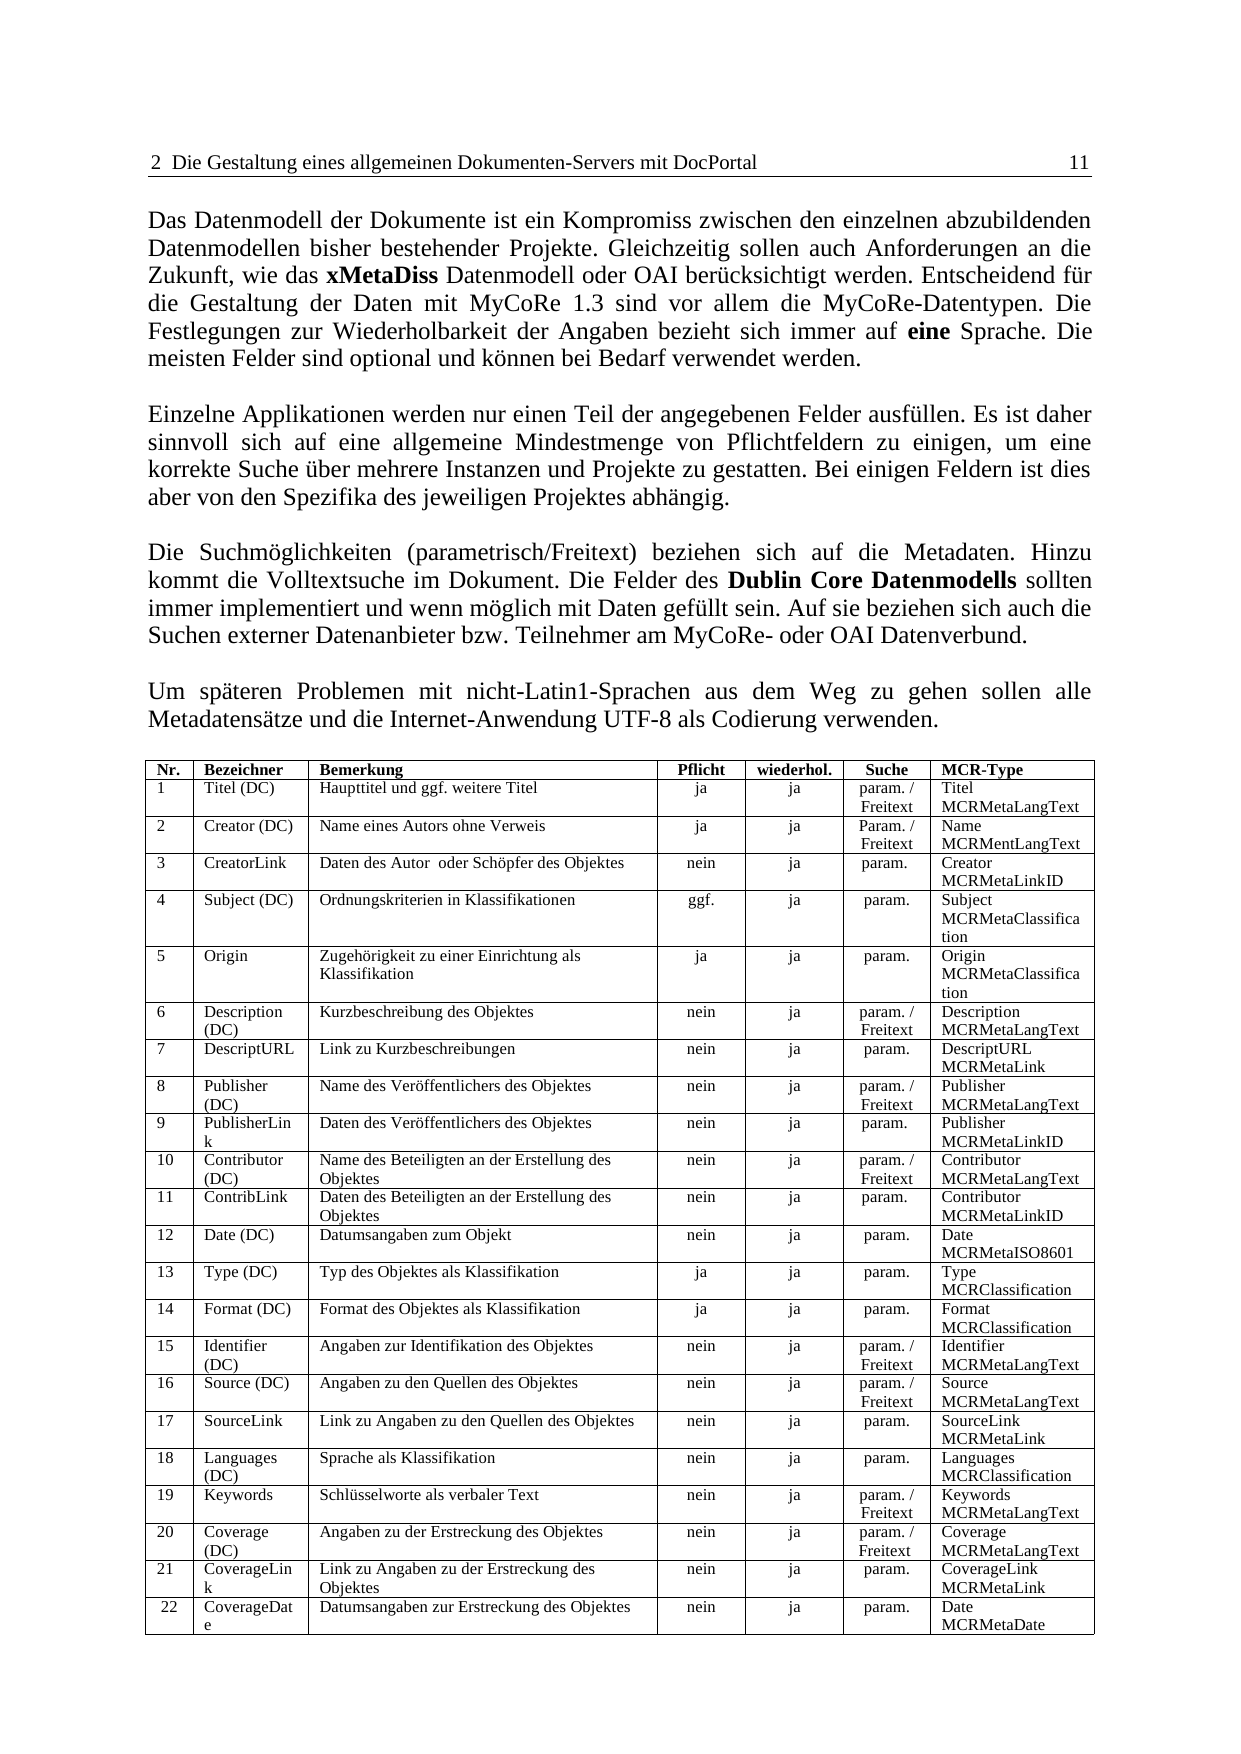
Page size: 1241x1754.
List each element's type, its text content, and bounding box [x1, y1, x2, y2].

table_cell Format des Objektes als Klassifikation [309, 1300, 657, 1336]
table_cell Creator (DC) [194, 817, 308, 853]
table_cell nein [658, 854, 745, 890]
table_cell ja [658, 817, 745, 853]
table_cell 21 [146, 1561, 193, 1597]
table_cell Type (DC) [194, 1263, 308, 1299]
table_header Bemerkung [309, 761, 657, 779]
table_cell ggf. [658, 891, 745, 946]
table_cell Coverage (DC) [194, 1524, 308, 1560]
table_cell Typ des Objektes als Klassifikation [309, 1263, 657, 1299]
table_cell nein [658, 1486, 745, 1523]
table_cell 4 [146, 891, 193, 946]
table_cell 17 [146, 1412, 193, 1448]
table_cell Identifier (DC) [194, 1337, 308, 1374]
table_cell Creator MCRMetaLinkID [931, 854, 1094, 890]
table_cell Angaben zu den Quellen des Objektes [309, 1375, 657, 1411]
table_cell 9 [146, 1114, 193, 1151]
table_cell param. [844, 1263, 930, 1299]
table_cell Source (DC) [194, 1375, 308, 1411]
table_cell CoverageLink MCRMetaLink [931, 1561, 1094, 1597]
table_header wiederhol. [746, 761, 843, 779]
table_cell ja [746, 1449, 843, 1485]
table_cell nein [658, 1412, 745, 1448]
table_cell ja [746, 891, 843, 946]
table_cell Origin MCRMetaClassification [931, 947, 1094, 1002]
table_cell Description MCRMetaLangText [931, 1003, 1094, 1039]
table_cell Sprache als Klassifikation [309, 1449, 657, 1485]
table_cell param. / Freitext [844, 1152, 930, 1188]
table_cell Date MCRMetaISO8601 [931, 1226, 1094, 1262]
table_cell Daten des Beteiligten an der Erstellung des Objektes [309, 1189, 657, 1225]
table_cell nein [658, 1449, 745, 1485]
table_cell Date (DC) [194, 1226, 308, 1262]
table_cell 11 [146, 1189, 193, 1225]
table_cell Link zu Kurzbeschreibungen [309, 1040, 657, 1076]
table_cell ja [746, 1077, 843, 1113]
table_cell Type MCRClassification [931, 1263, 1094, 1299]
table_cell Titel MCRMetaLangText [931, 780, 1094, 816]
table_cell param. / Freitext [844, 1337, 930, 1374]
table_cell Coverage MCRMetaLangText [931, 1524, 1094, 1560]
table_cell Daten des Autor oder Schöpfer des Objektes [309, 854, 657, 890]
table_cell Keywords MCRMetaLangText [931, 1486, 1094, 1523]
table_header Nr. [146, 761, 193, 779]
table_cell 20 [146, 1524, 193, 1560]
table_cell nein [658, 1375, 745, 1411]
table_cell Languages (DC) [194, 1449, 308, 1485]
table_cell CreatorLink [194, 854, 308, 890]
table_cell param. / Freitext [844, 1077, 930, 1113]
table_cell ja [658, 1263, 745, 1299]
table_cell ja [746, 1189, 843, 1225]
table_cell Languages MCRClassification [931, 1449, 1094, 1485]
table_cell ja [746, 1561, 843, 1597]
table_cell ja [746, 1040, 843, 1076]
table_cell param. / Freitext [844, 1524, 930, 1560]
table_cell PublisherLink [194, 1114, 308, 1151]
table_cell Kurzbeschreibung des Objektes [309, 1003, 657, 1039]
table_cell Keywords [194, 1486, 308, 1523]
table_header Suche [844, 761, 930, 779]
table_cell nein [658, 1114, 745, 1151]
table_cell ja [658, 1300, 745, 1336]
table_cell param. [844, 1561, 930, 1597]
table_cell ja [746, 1300, 843, 1336]
table_cell param. [844, 891, 930, 946]
table_cell ja [746, 1337, 843, 1374]
table_cell Source MCRMetaLangText [931, 1375, 1094, 1411]
table_cell Zugehörigkeit zu einer Einrichtung als Klassifikation [309, 947, 657, 1002]
table_header Bezeichner [194, 761, 308, 779]
text Das Datenmodell der Dokumente ist ein Kompromiss zwischen den einzelnen abzubildenden Datenmodellen bisher bestehender Projekte. Gleichzeitig sollen auch Anforderungen an die Zukunft, wie das xMetaDiss Datenmodell oder OAI berücksichtigt werden. Entscheidend für die Gestaltung der Daten mit MyCoRe 1.3 sind vor allem die MyCoRe-Datentypen. Die Festlegungen zur Wiederholbarkeit der Angaben bezieht sich immer auf eine Sprache. Die meisten Felder sind optional und können bei Bedarf verwendet werden. [148, 206, 1092, 372]
table_cell Name des Veröffentlichers des Objektes [309, 1077, 657, 1113]
table_cell param. [844, 1226, 930, 1262]
table_cell Ordnungskriterien in Klassifikationen [309, 891, 657, 946]
table_cell 16 [146, 1375, 193, 1411]
table_cell Identifier MCRMetaLangText [931, 1337, 1094, 1374]
table_cell ja [746, 817, 843, 853]
table_cell Contributor (DC) [194, 1152, 308, 1188]
table_cell ja [746, 1375, 843, 1411]
table_cell 14 [146, 1300, 193, 1336]
table_cell nein [658, 1152, 745, 1188]
table_cell Haupttitel und ggf. weitere Titel [309, 780, 657, 816]
table_cell nein [658, 1226, 745, 1262]
table_cell 10 [146, 1152, 193, 1188]
table_cell nein [658, 1561, 745, 1597]
table_cell Description (DC) [194, 1003, 308, 1039]
table_cell param. [844, 1412, 930, 1448]
table_cell Contributor MCRMetaLinkID [931, 1189, 1094, 1225]
table_cell 13 [146, 1263, 193, 1299]
table_cell param. [844, 1114, 930, 1151]
table_cell 8 [146, 1077, 193, 1113]
table_cell CoverageDate [194, 1598, 308, 1634]
table_cell CoverageLink [194, 1561, 308, 1597]
table_cell nein [658, 1040, 745, 1076]
table_cell DescriptURL MCRMetaLink [931, 1040, 1094, 1076]
table_cell param. / Freitext [844, 780, 930, 816]
table_cell ja [746, 780, 843, 816]
table_cell 12 [146, 1226, 193, 1262]
table_cell param. [844, 1449, 930, 1485]
table_cell param. [844, 1189, 930, 1225]
table_cell nein [658, 1524, 745, 1560]
table_cell 1 [146, 780, 193, 816]
table_cell 7 [146, 1040, 193, 1076]
table_cell 22 [146, 1598, 193, 1634]
table_cell Name MCRMentLangText [931, 817, 1094, 853]
table_cell ja [746, 1263, 843, 1299]
table_cell 3 [146, 854, 193, 890]
table_cell param. [844, 854, 930, 890]
table_cell ja [746, 1152, 843, 1188]
table_cell param. [844, 947, 930, 1002]
table_cell param. [844, 1598, 930, 1634]
table_cell ja [746, 947, 843, 1002]
table_cell nein [658, 1598, 745, 1634]
table_cell ja [746, 1003, 843, 1039]
table_cell 18 [146, 1449, 193, 1485]
table_cell Name des Beteiligten an der Erstellung des Objektes [309, 1152, 657, 1188]
table_cell ContribLink [194, 1189, 308, 1225]
table_cell Datumsangaben zur Erstreckung des Objektes [309, 1598, 657, 1634]
table_header MCR-Type [931, 761, 1094, 779]
table_cell Link zu Angaben zu den Quellen des Objektes [309, 1412, 657, 1448]
table_cell 2 [146, 817, 193, 853]
table_cell ja [746, 854, 843, 890]
table_cell param. / Freitext [844, 1375, 930, 1411]
table_cell ja [746, 1226, 843, 1262]
table_cell nein [658, 1189, 745, 1225]
text Um späteren Problemen mit nicht-Latin1-Sprachen aus dem Weg zu gehen sollen alle Metadatensätze und die Internet-Anwendung UTF-8 als Codierung verwenden. [148, 677, 1092, 732]
table_cell Link zu Angaben zu der Erstreckung des Objektes [309, 1561, 657, 1597]
table_cell Name eines Autors ohne Verweis [309, 817, 657, 853]
table_cell nein [658, 1337, 745, 1374]
table_cell DescriptURL [194, 1040, 308, 1076]
table_cell ja [746, 1598, 843, 1634]
table_cell Daten des Veröffentlichers des Objektes [309, 1114, 657, 1151]
table_header Pflicht [658, 761, 745, 779]
table_cell Param. / Freitext [844, 817, 930, 853]
table_cell Date MCRMetaDate [931, 1598, 1094, 1634]
table_cell param. [844, 1300, 930, 1336]
table_cell Publisher MCRMetaLinkID [931, 1114, 1094, 1151]
table_cell param. / Freitext [844, 1486, 930, 1523]
table_cell nein [658, 1077, 745, 1113]
table_cell ja [746, 1412, 843, 1448]
table_cell Publisher MCRMetaLangText [931, 1077, 1094, 1113]
table_cell SourceLink [194, 1412, 308, 1448]
table_cell Origin [194, 947, 308, 1002]
table_cell 5 [146, 947, 193, 1002]
table_cell nein [658, 1003, 745, 1039]
table_cell Schlüsselworte als verbaler Text [309, 1486, 657, 1523]
table_cell 19 [146, 1486, 193, 1523]
table_cell Publisher (DC) [194, 1077, 308, 1113]
table_cell Datumsangaben zum Objekt [309, 1226, 657, 1262]
table_cell param. / Freitext [844, 1003, 930, 1039]
table_cell ja [746, 1114, 843, 1151]
table_cell Subject MCRMetaClassification [931, 891, 1094, 946]
table_cell ja [658, 780, 745, 816]
table_cell Contributor MCRMetaLangText [931, 1152, 1094, 1188]
table_cell Format MCRClassification [931, 1300, 1094, 1336]
table_cell Titel (DC) [194, 780, 308, 816]
text Einzelne Applikationen werden nur einen Teil der angegebenen Felder ausfüllen. Es ist daher sinnvoll sich auf eine allgemeine Mindestmenge von Pflichtfeldern zu einigen, um eine korrekte Suche über mehrere Instanzen und Projekte zu gestatten. Bei einigen Feldern ist dies aber von den Spezifika des jeweiligen Projektes abhängig. [148, 400, 1092, 511]
table_cell 6 [146, 1003, 193, 1039]
table_cell Subject (DC) [194, 891, 308, 946]
table_cell ja [746, 1486, 843, 1523]
table_cell 15 [146, 1337, 193, 1374]
text Die Suchmöglichkeiten (parametrisch/Freitext) beziehen sich auf die Metadaten. Hinzu kommt die Volltextsuche im Dokument. Die Felder des Dublin Core Datenmodells sollten immer implementiert und wenn möglich mit Daten gefüllt sein. Auf sie beziehen sich auch die Suchen externer Datenanbieter bzw. Teilnehmer am MyCoRe- oder OAI Datenverbund. [148, 538, 1092, 649]
table_cell ja [658, 947, 745, 1002]
table_cell Angaben zu der Erstreckung des Objektes [309, 1524, 657, 1560]
table_cell param. [844, 1040, 930, 1076]
table_cell SourceLink MCRMetaLink [931, 1412, 1094, 1448]
table_cell ja [746, 1524, 843, 1560]
table_cell Angaben zur Identifikation des Objektes [309, 1337, 657, 1374]
table_cell Format (DC) [194, 1300, 308, 1336]
